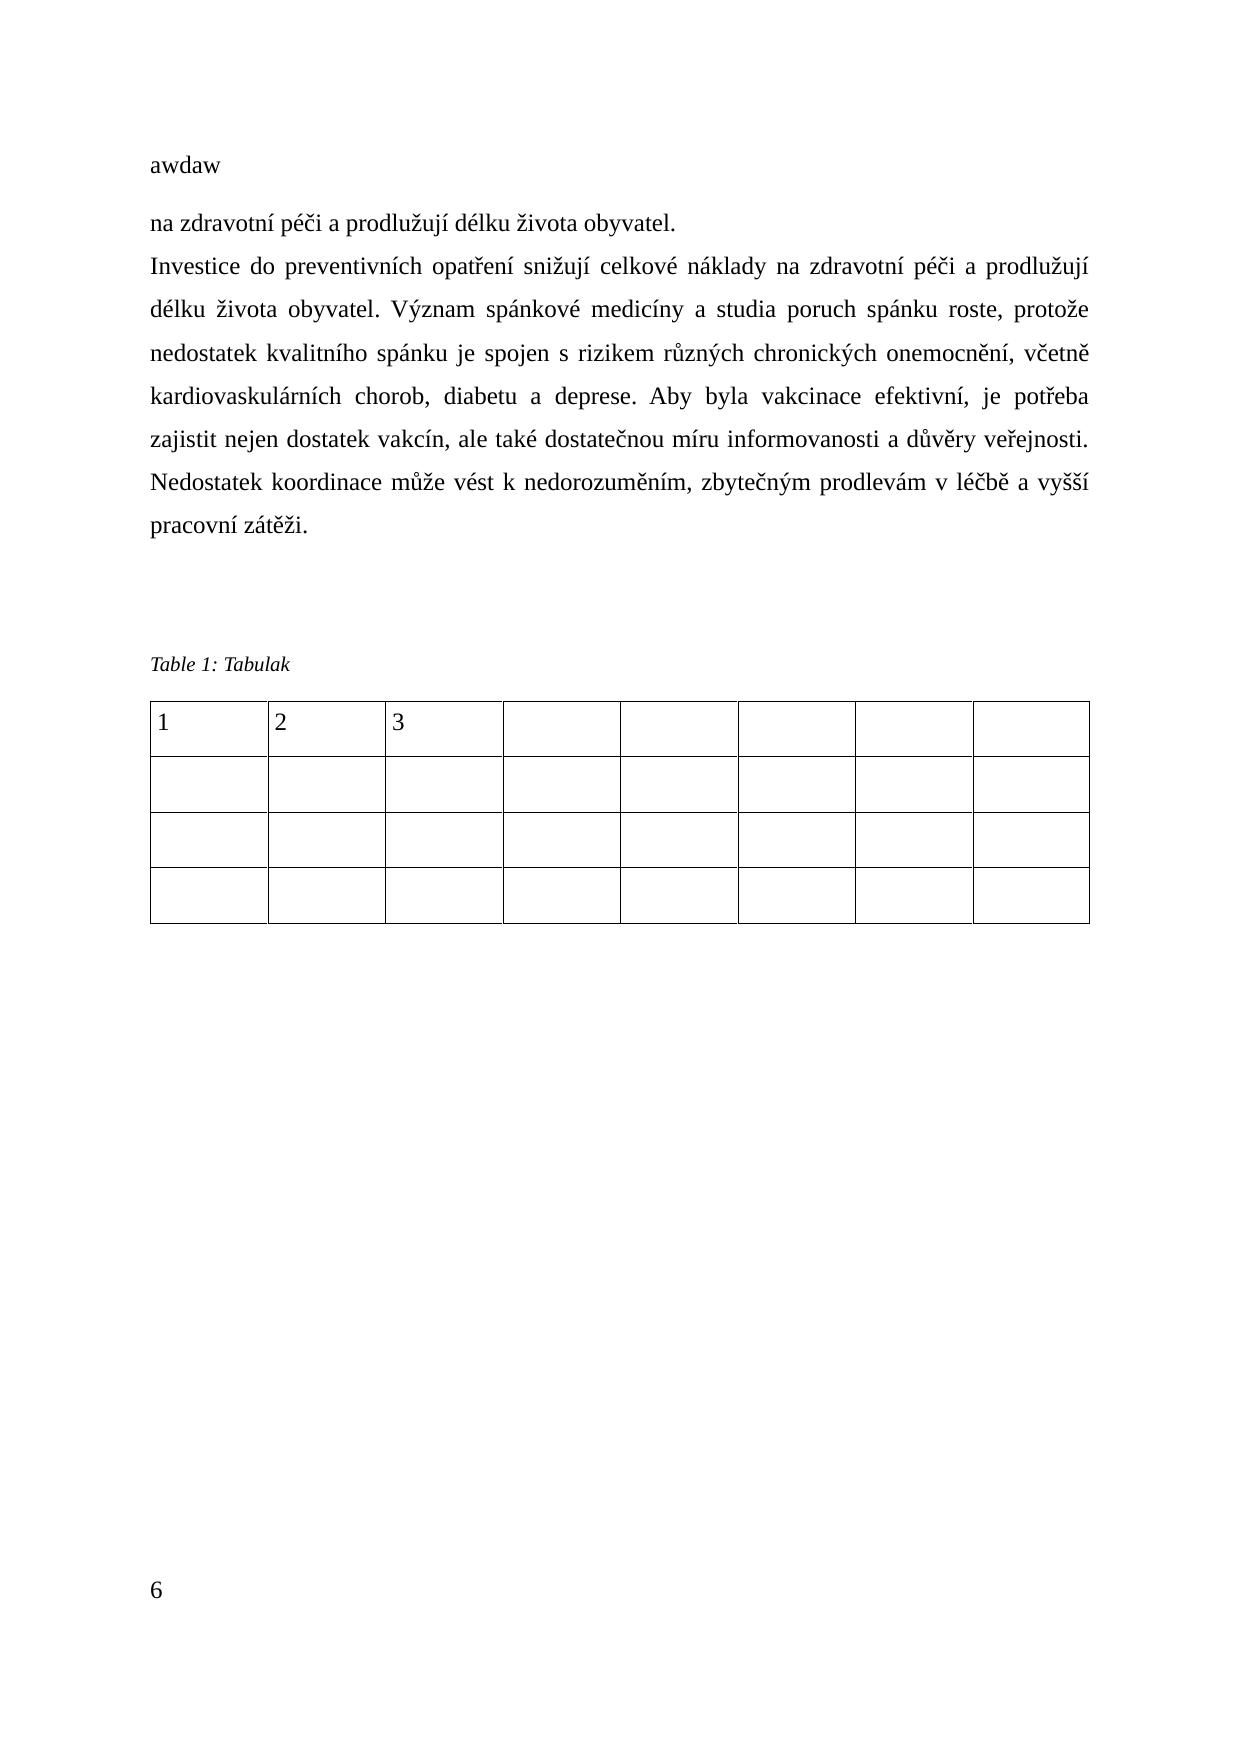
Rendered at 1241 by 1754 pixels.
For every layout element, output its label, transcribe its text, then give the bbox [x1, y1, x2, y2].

table_header [856, 702, 972, 756]
table_cell [504, 868, 620, 923]
table_cell [739, 757, 855, 812]
table_cell [151, 757, 267, 812]
text na zdravotní péči a prodlužují délku života obyvatel. [150, 208, 1090, 237]
table_cell [269, 757, 385, 812]
table_cell [151, 813, 267, 867]
table_cell [739, 813, 855, 867]
table_cell [856, 813, 972, 867]
table_cell [856, 757, 972, 812]
table_header [974, 702, 1089, 756]
table_cell [386, 868, 502, 923]
table_header 3 [386, 702, 502, 756]
table_cell [739, 868, 855, 923]
table_cell [621, 813, 737, 867]
text Investice do preventivních opatření snižují celkové náklady na zdravotní péči a prodlužují délku života obyvatel. Význam spánkové medicíny a studia poruch spánku roste, protože nedostatek kvalitního spánku je spojen s rizikem různých chronických onemocnění, včetně kardiovaskulárních chorob, diabetu a deprese. Aby byla vakcinace efektivní, je potřeba zajistit nejen dostatek vakcín, ale také dostatečnou míru informovanosti a důvěry veřejnosti. Nedostatek koordinace může vést k nedorozuměním, zbytečným prodlevám v léčbě a vyšší pracovní zátěži. [150, 251, 1090, 539]
table_header [504, 702, 620, 756]
table_cell [621, 757, 737, 812]
table_cell [269, 813, 385, 867]
table_header 2 [269, 702, 385, 756]
table_cell [269, 868, 385, 923]
table_cell [621, 868, 737, 923]
table_cell [151, 868, 267, 923]
table_cell [504, 757, 620, 812]
table_header 1 [151, 702, 267, 756]
table_header [621, 702, 737, 756]
table_cell [386, 757, 502, 812]
table_cell [856, 868, 972, 923]
table_cell [504, 813, 620, 867]
table_cell [974, 813, 1089, 867]
table_cell [974, 868, 1089, 923]
table_header [739, 702, 855, 756]
table_cell [974, 757, 1089, 812]
table_cell [386, 813, 502, 867]
text Table 1: Tabulak [150, 652, 1090, 676]
